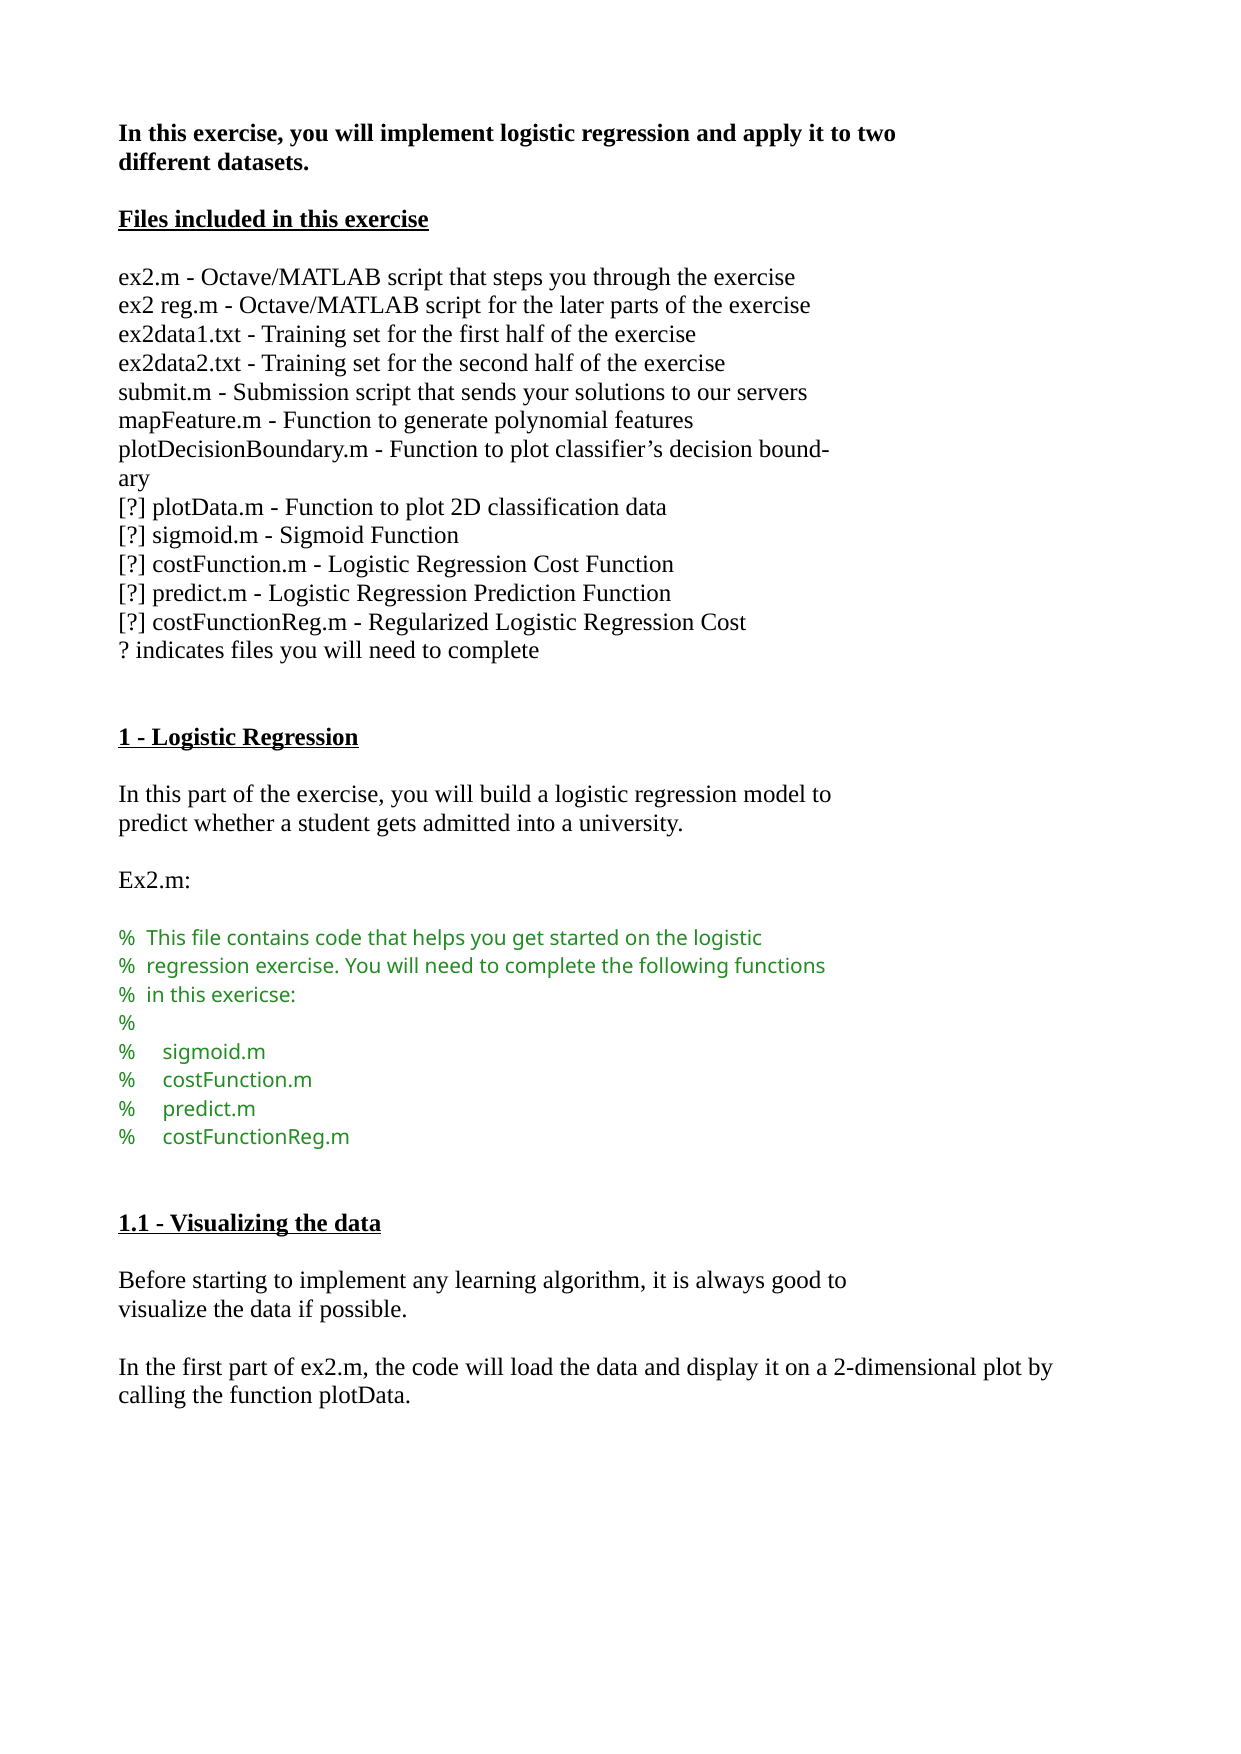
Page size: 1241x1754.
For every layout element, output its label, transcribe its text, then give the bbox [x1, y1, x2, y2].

text % in this exericse: [118, 980, 1122, 1008]
text ex2.m - Octave/MATLAB script that steps you through the exercise [118, 262, 1122, 291]
text ex2data2.txt - Training set for the second half of the exercise [118, 348, 1122, 377]
text Files included in this exercise [118, 204, 1122, 233]
text [?] sigmoid.m - Sigmoid Function [118, 521, 1122, 549]
text ex2data1.txt - Training set for the first half of the exercise [118, 319, 1122, 348]
text 1 - Logistic Regression [118, 722, 1122, 751]
text In this exercise, you will implement logistic regression and apply it to two [118, 118, 1122, 147]
text % [118, 1008, 1122, 1037]
text % This file contains code that helps you get started on the logistic [118, 923, 1122, 952]
text % regression exercise. You will need to complete the following functions [118, 952, 1122, 980]
text ? indicates files you will need to complete [118, 636, 1122, 664]
text [?] costFunctionReg.m - Regularized Logistic Regression Cost [118, 607, 1122, 636]
text In the first part of ex2.m, the code will load the data and display it on a 2-dimensional plot by calling the function plotData. [118, 1352, 1122, 1409]
text % costFunction.m [118, 1065, 1122, 1094]
text ary [118, 463, 1122, 492]
text submit.m - Submission script that sends your solutions to our servers [118, 377, 1122, 406]
text ex2 reg.m - Octave/MATLAB script for the later parts of the exercise [118, 291, 1122, 319]
text predict whether a student gets admitted into a university. [118, 808, 1122, 837]
text 1.1 - Visualizing the data [118, 1208, 1122, 1237]
text Before starting to implement any learning algorithm, it is always good to [118, 1266, 1122, 1294]
text visualize the data if possible. [118, 1294, 1122, 1323]
text [?] predict.m - Logistic Regression Prediction Function [118, 578, 1122, 607]
text Ex2.m: [118, 866, 1122, 894]
text [?] costFunction.m - Logistic Regression Cost Function [118, 549, 1122, 578]
text [?] plotData.m - Function to plot 2D classification data [118, 492, 1122, 521]
text In this part of the exercise, you will build a logistic regression model to [118, 779, 1122, 808]
text mapFeature.m - Function to generate polynomial features [118, 406, 1122, 434]
text plotDecisionBoundary.m - Function to plot classifier’s decision bound- [118, 434, 1122, 463]
text % predict.m [118, 1094, 1122, 1122]
text % costFunctionReg.m [118, 1122, 1122, 1151]
text % sigmoid.m [118, 1037, 1122, 1065]
text different datasets. [118, 147, 1122, 176]
